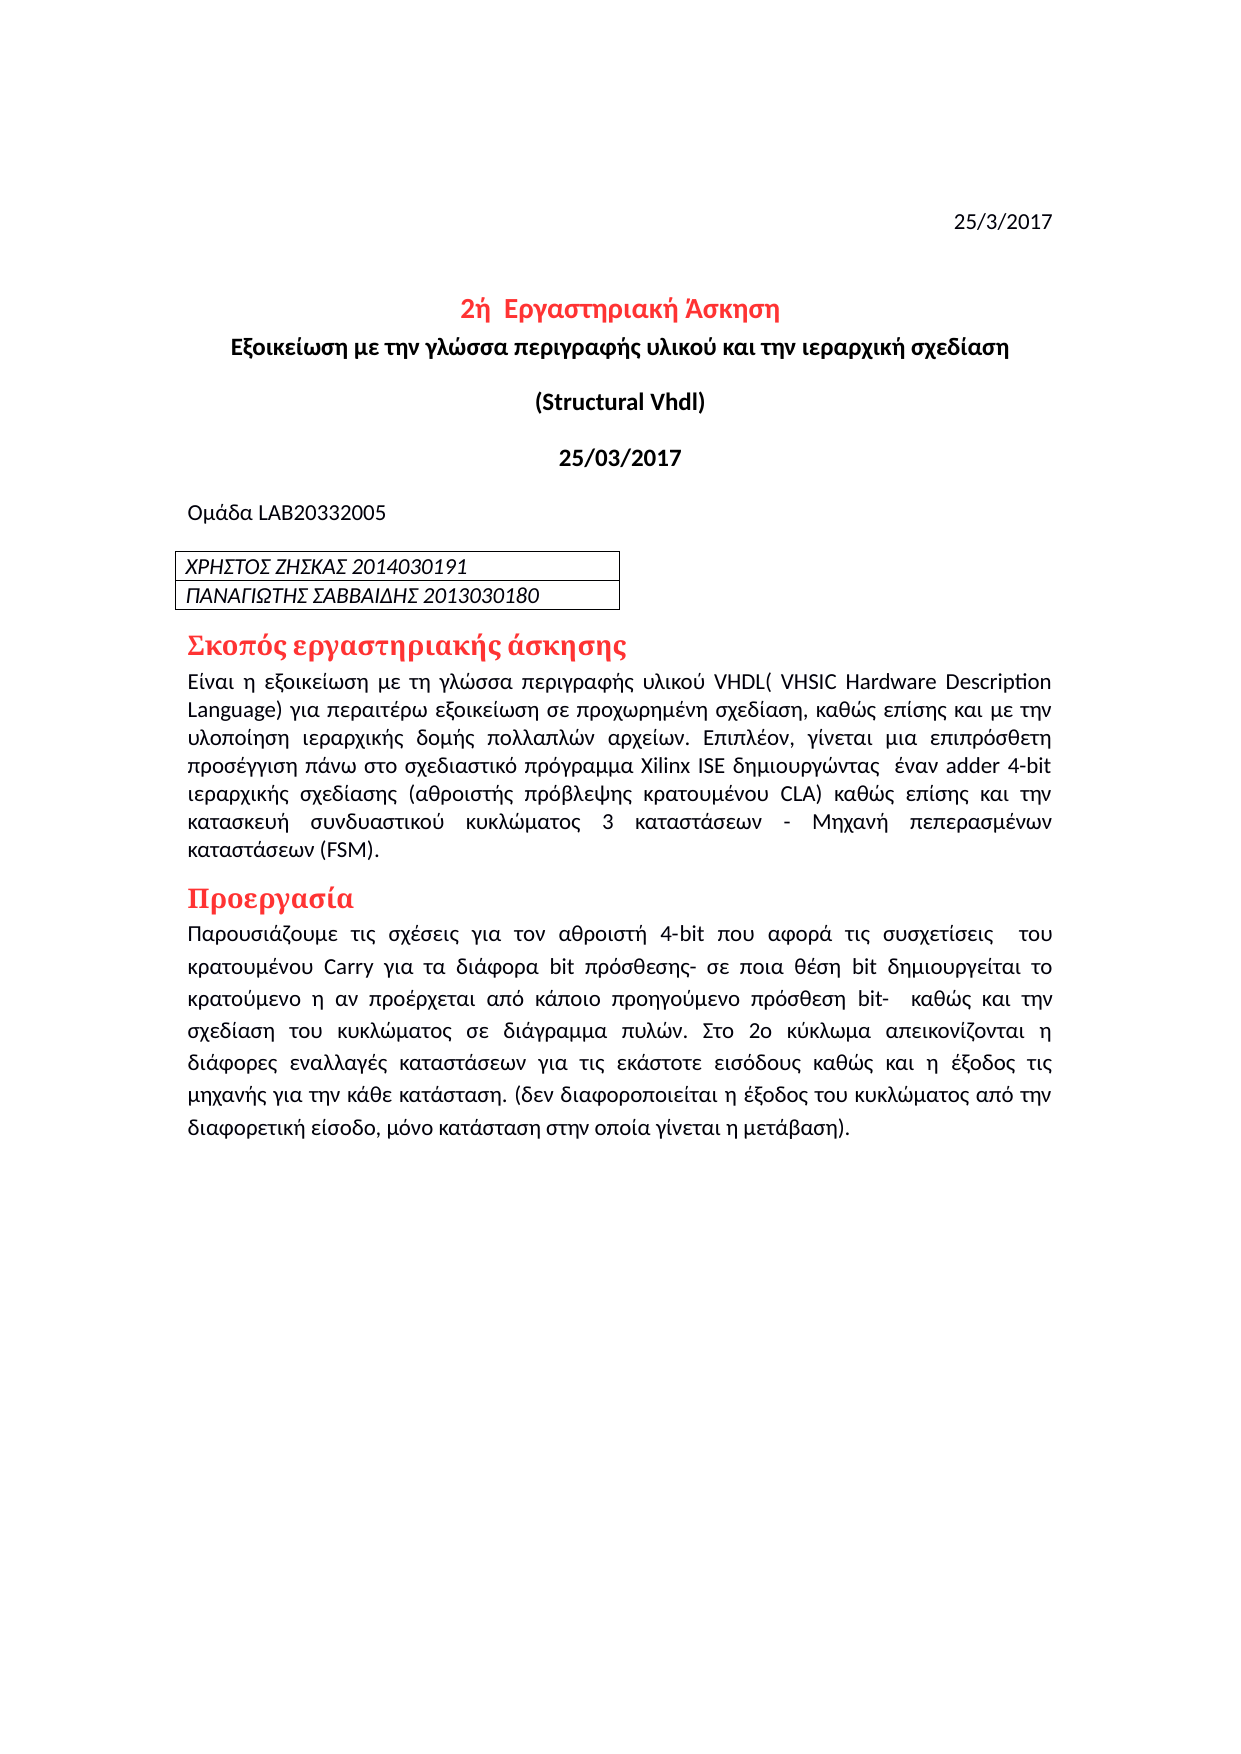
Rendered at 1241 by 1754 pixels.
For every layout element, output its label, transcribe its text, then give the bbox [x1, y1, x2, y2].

subtitle 2ή Εργαστηριακή Άσκηση [187, 290, 1053, 325]
subtitle Προεργασία [187, 884, 1053, 915]
table_header ΧΡΗΣΤΟΣ ΖΗΣΚΑΣ 2014030191 [176, 552, 619, 580]
text (Structural Vhdl) [187, 386, 1053, 417]
text Εξοικείωση με την γλώσσα περιγραφής υλικού και την ιεραρχική σχεδίαση [187, 331, 1053, 361]
text Είναι η εξοικείωση με τη γλώσσα περιγραφής υλικού VHDL( VHSIC Hardware Description Language) για περαιτέρω εξοικείωση σε προχωρημένη σχεδίαση, καθώς επίσης και με την υλοποίηση ιεραρχικής δομής πολλαπλών αρχείων. Επιπλέον, γίνεται μια επιπρόσθετη προσέγγιση πάνω στο σχεδιαστικό πρόγραμμα Xilinx ISE δημιουργώντας έναν adder 4-bit ιεραρχικής σχεδίασης (αθροιστής πρόβλεψης κρατουμένου CLA) καθώς επίσης και την κατασκευή συνδυαστικού κυκλώματος 3 καταστάσεων - Μηχανή πεπερασμένων καταστάσεων (FSM). [187, 667, 1053, 863]
text 25/3/2017 [187, 207, 1053, 236]
text 25/03/2017 [187, 442, 1053, 473]
text Ομάδα LAB20332005 [187, 498, 1053, 526]
table_cell ΠΑΝΑΓΙΩΤΗΣ ΣΑΒΒΑΙΔΗΣ 2013030180 [176, 581, 619, 609]
subtitle Σκοπός εργαστηριακής άσκησης [187, 631, 1053, 662]
text Παρουσιάζουμε τις σχέσεις για τον αθροιστή 4-bit που αφορά τις συσχετίσεις του κρατουμένου Carry για τα διάφορα bit πρόσθεσης- σε ποια θέση bit δημιουργείται το κρατούμενο η αν προέρχεται από κάποιο προηγούμενο πρόσθεση bit- καθώς και την σχεδίαση του κυκλώματος σε διάγραμμα πυλών. Στο 2ο κύκλωμα απεικονίζονται η διάφορες εναλλαγές καταστάσεων για τις εκάστοτε εισόδους καθώς και η έξοδος τις μηχανής για την κάθε κατάσταση. (δεν διαφοροποιείται η έξοδος του κυκλώματος από την διαφορετική είσοδο, μόνο κατάσταση στην οποία γίνεται η μετάβαση). [187, 919, 1053, 1141]
